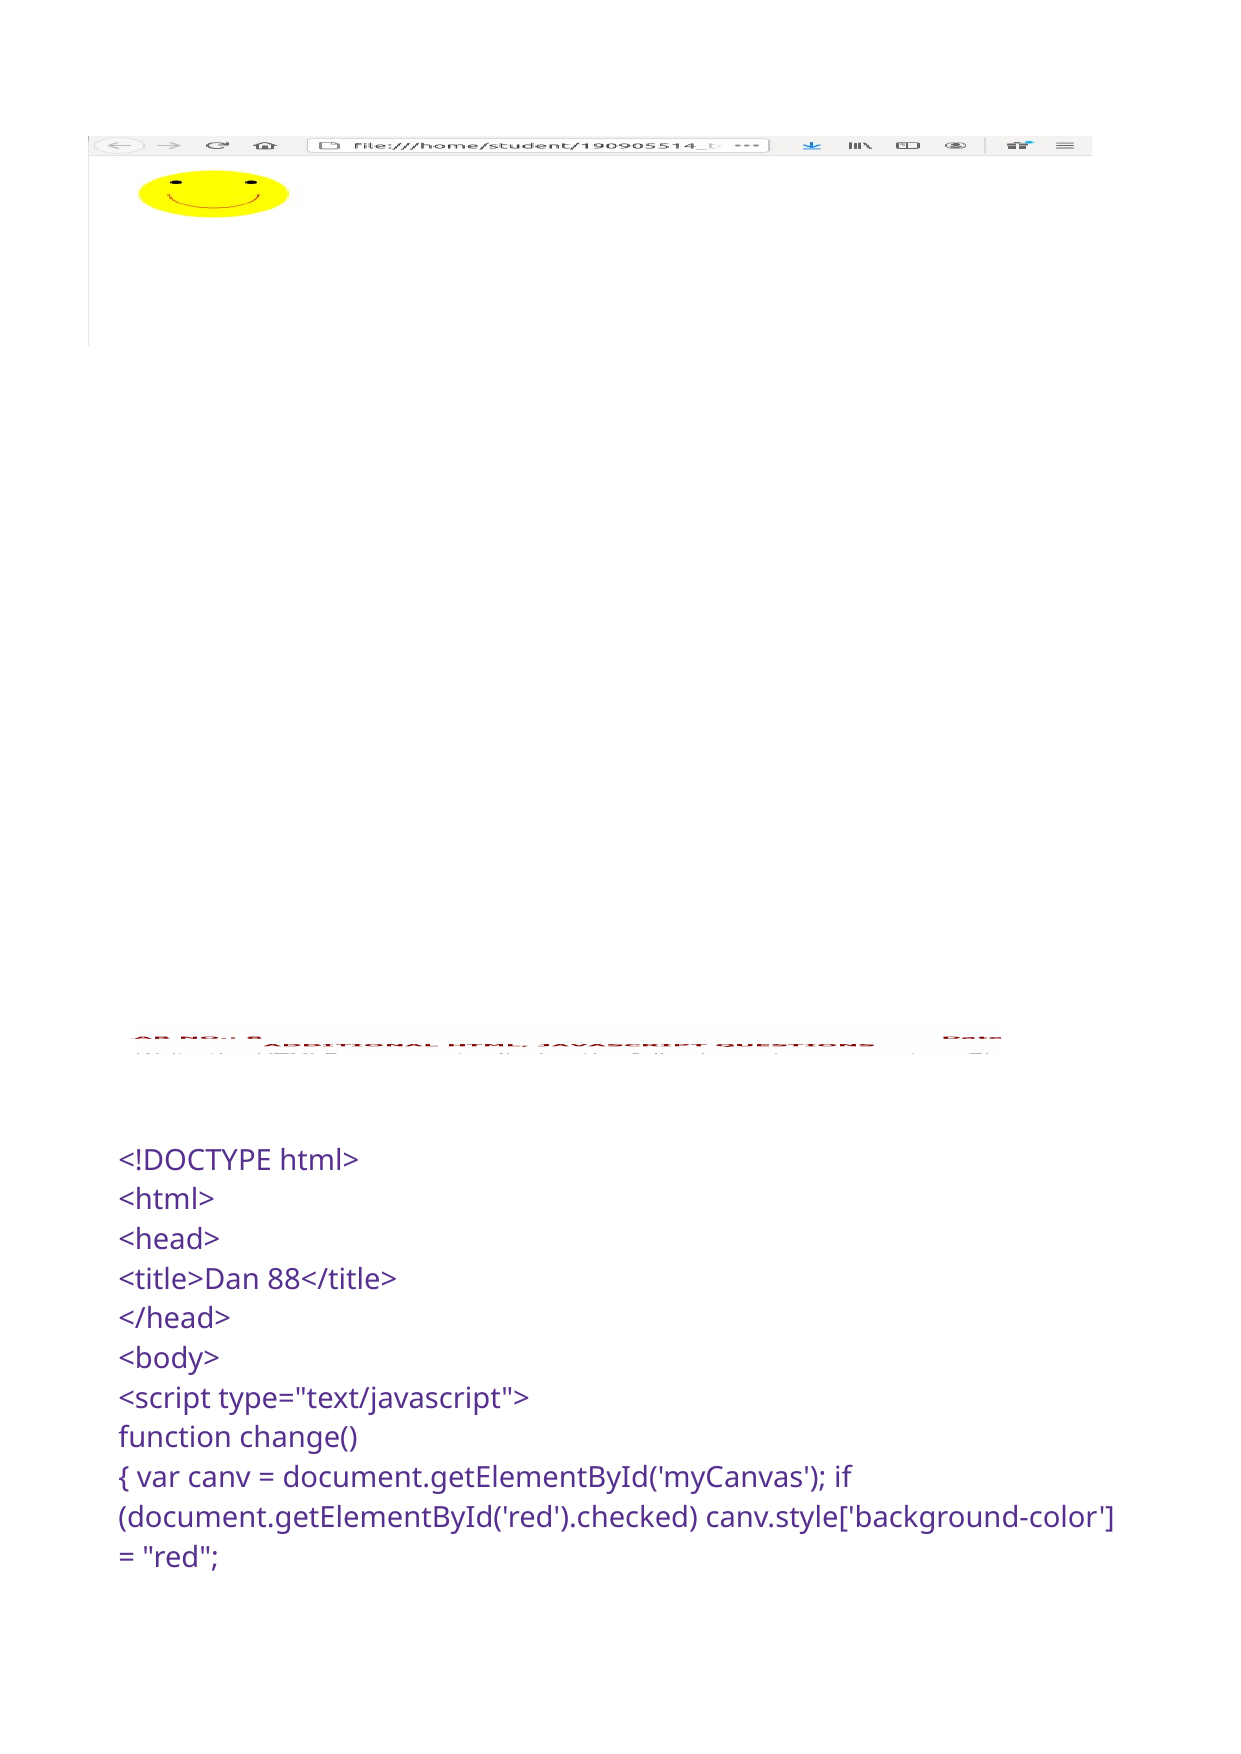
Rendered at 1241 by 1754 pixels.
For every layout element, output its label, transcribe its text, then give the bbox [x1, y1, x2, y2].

text </head> [118, 1298, 1122, 1337]
text function change() [118, 1417, 1122, 1456]
picture [88, 136, 1093, 346]
text <!DOCTYPE html> [118, 1139, 1122, 1179]
text <html> [118, 1179, 1122, 1218]
text <script type="text/javascript"> [118, 1377, 1122, 1417]
picture [131, 1049, 1001, 1054]
text { var canv = document.getElementById('myCanvas'); if [118, 1456, 1122, 1496]
text <body> [118, 1337, 1122, 1377]
text <head> [118, 1218, 1122, 1258]
text <title>Dan 88</title> [118, 1258, 1122, 1298]
text (document.getElementById('red').checked) canv.style['background-color'] = "red"; [118, 1496, 1122, 1576]
